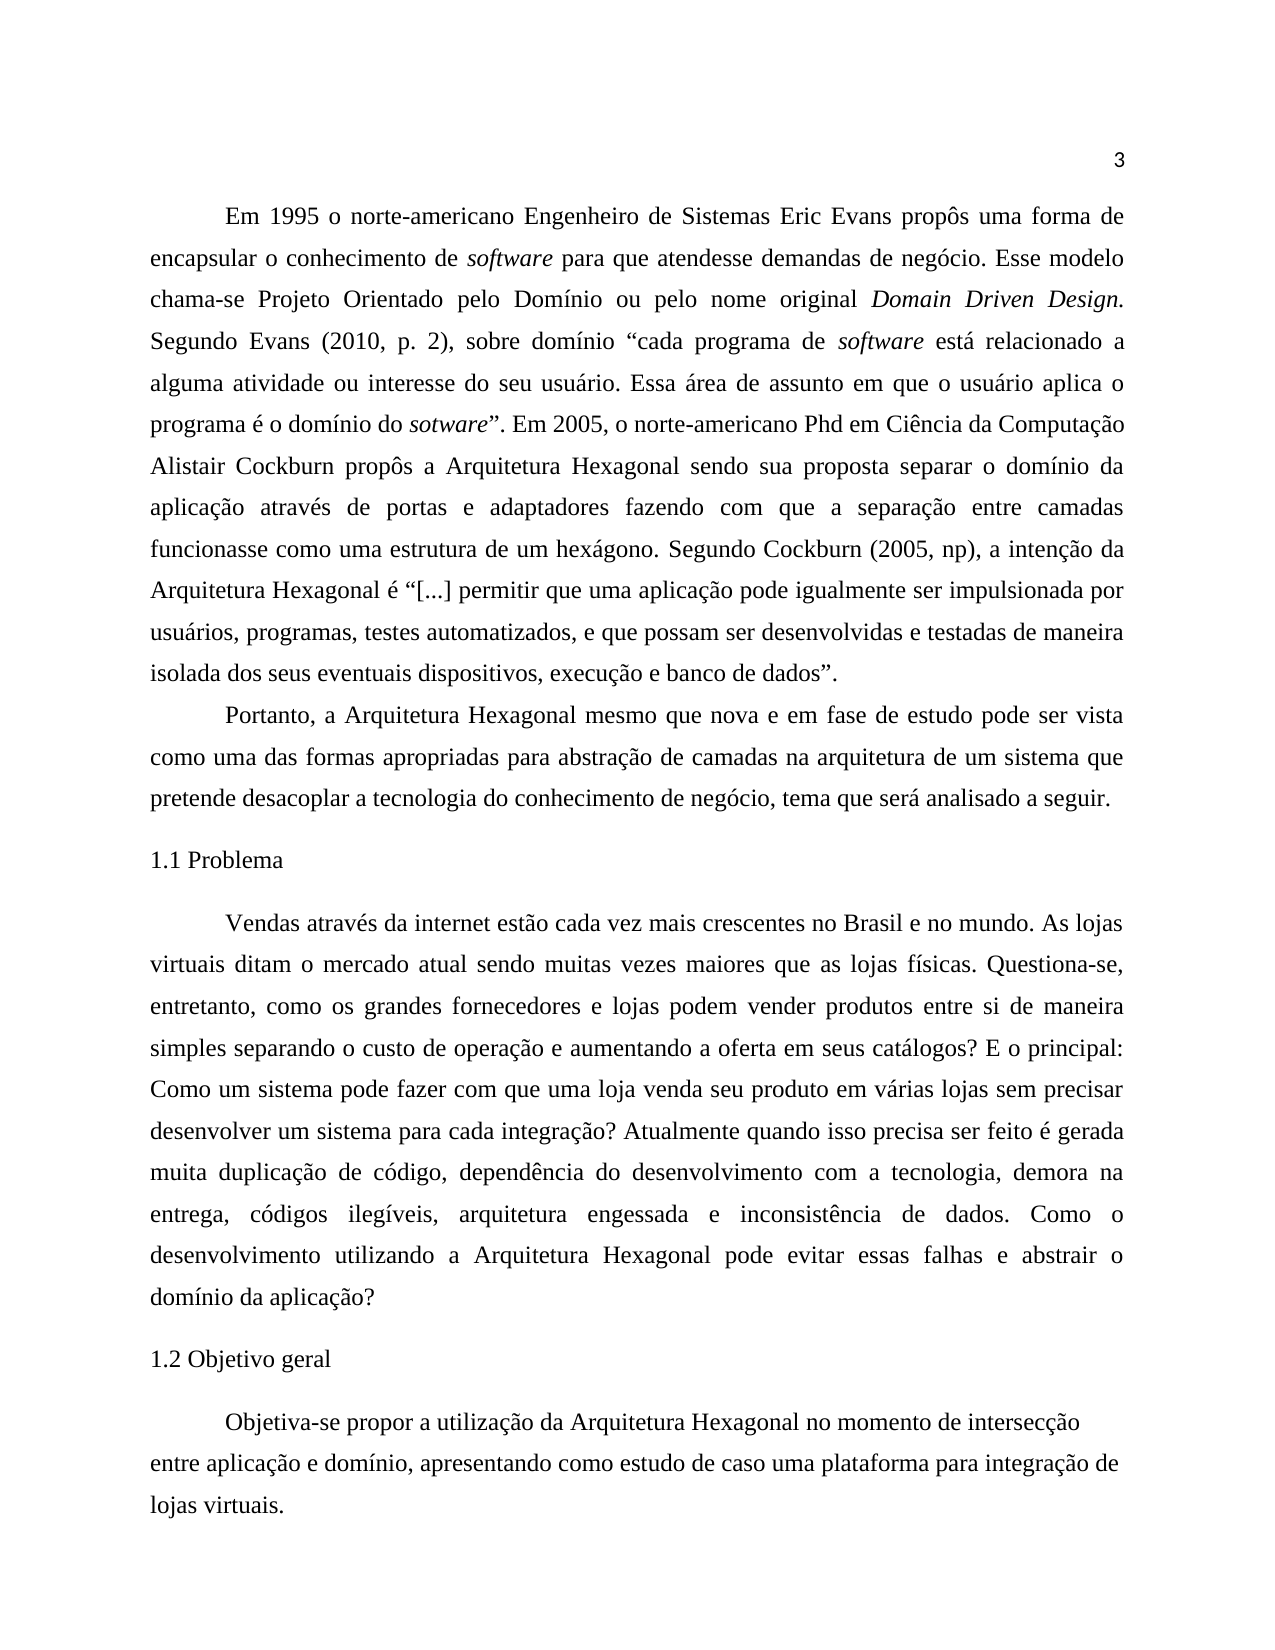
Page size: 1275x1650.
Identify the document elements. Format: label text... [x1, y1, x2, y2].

text Objetiva-se propor a utilização da Arquitetura Hexagonal no momento de intersecção entre aplicação e domínio, apresentando como estudo de caso uma plataforma para integração de lojas virtuais. [150, 1408, 1125, 1519]
text Em 1995 o norte-americano Engenheiro de Sistemas Eric Evans propôs uma forma de encapsular o conhecimento de software para que atendesse demandas de negócio. Esse modelo chama-se Projeto Orientado pelo Domínio ou pelo nome original Domain Driven Design. Segundo Evans (2010, p. 2), sobre domínio “cada programa de software está relacionado a alguma atividade ou interesse do seu usuário. Essa área de assunto em que o usuário aplica o programa é o domínio do sotware”. Em 2005, o norte-americano Phd em Ciência da Computação Alistair Cockburn propôs a Arquitetura Hexagonal sendo sua proposta separar o domínio da aplicação através de portas e adaptadores fazendo com que a separação entre camadas funcionasse como uma estrutura de um hexágono. Segundo Cockburn (2005, np), a intenção da Arquitetura Hexagonal é “[...] permitir que uma aplicação pode igualmente ser impulsionada por usuários, programas, testes automatizados, e que possam ser desenvolvidas e testadas de maneira isolada dos seus eventuais dispositivos, execução e banco de dados”. [150, 202, 1125, 687]
subtitle 1.2 Objetivo geral [150, 1346, 1125, 1373]
subtitle 1.1 Problema [150, 847, 1125, 874]
text Vendas através da internet estão cada vez mais crescentes no Brasil e no mundo. As lojas virtuais ditam o mercado atual sendo muitas vezes maiores que as lojas físicas. Questiona-se, entretanto, como os grandes fornecedores e lojas podem vender produtos entre si de maneira simples separando o custo de operação e aumentando a oferta em seus catálogos? E o principal: Como um sistema pode fazer com que uma loja venda seu produto em várias lojas sem precisar desenvolver um sistema para cada integração? Atualmente quando isso precisa ser feito é gerada muita duplicação de código, dependência do desenvolvimento com a tecnologia, demora na entrega, códigos ilegíveis, arquitetura engessada e inconsistência de dados. Como o desenvolvimento utilizando a Arquitetura Hexagonal pode evitar essas falhas e abstrair o domínio da aplicação? [150, 909, 1125, 1311]
text Portanto, a Arquitetura Hexagonal mesmo que nova e em fase de estudo pode ser vista como uma das formas apropriadas para abstração de camadas na arquitetura de um sistema que pretende desacoplar a tecnologia do conhecimento de negócio, tema que será analisado a seguir. [150, 701, 1125, 812]
